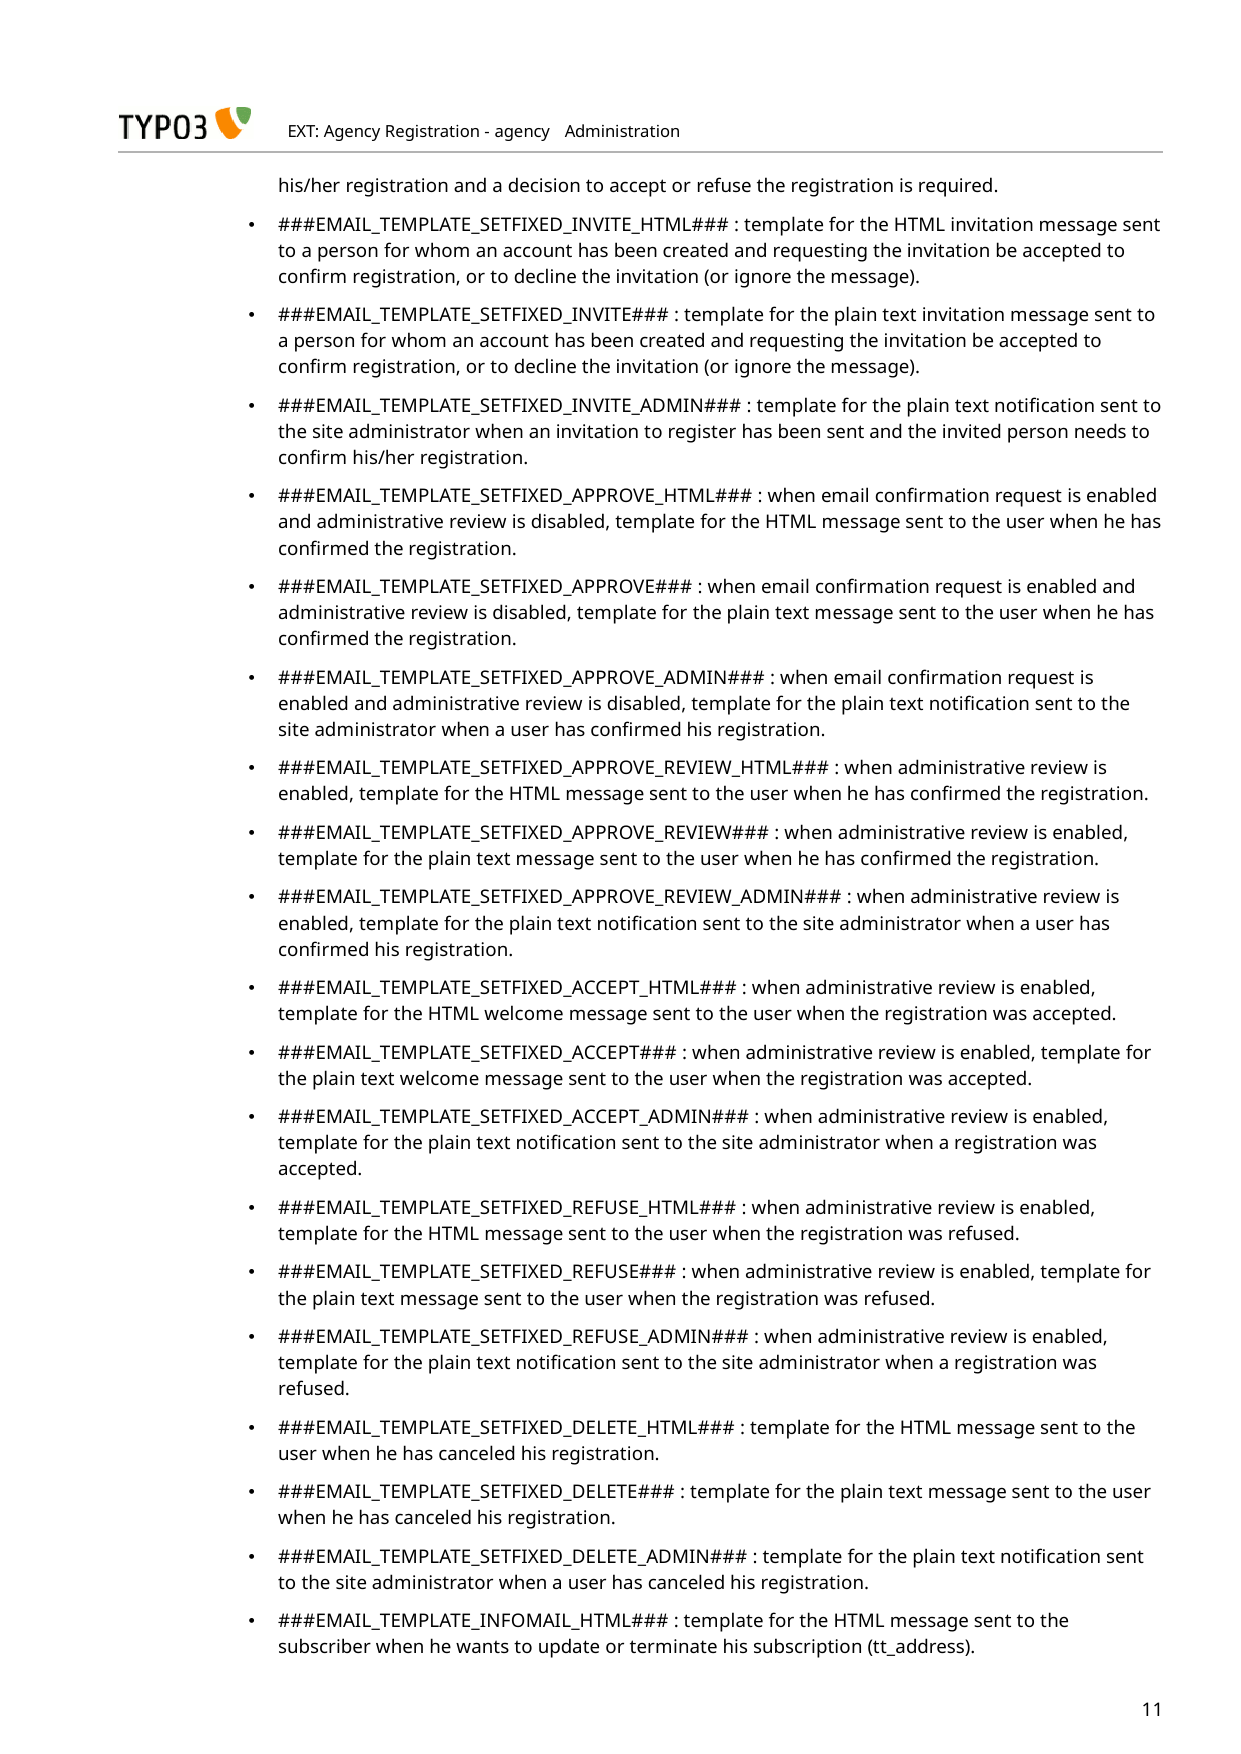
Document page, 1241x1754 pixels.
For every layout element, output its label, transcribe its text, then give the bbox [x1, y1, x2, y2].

list ###EMAIL_TEMPLATE_SETFIXED_INVITE### : template for the plain text invitation message sent to a person for whom an account has been created and requesting the invitation be accepted to confirm registration, or to decline the invitation (or ignore the message). [248, 301, 1163, 379]
list ###EMAIL_TEMPLATE_SETFIXED_APPROVE_REVIEW_ADMIN### : when administrative review is enabled, template for the plain text notification sent to the site administrator when a user has confirmed his registration. [248, 883, 1163, 962]
list ###EMAIL_TEMPLATE_SETFIXED_REFUSE### : when administrative review is enabled, template for the plain text message sent to the user when the registration was refused. [248, 1258, 1163, 1311]
list ###EMAIL_TEMPLATE_SETFIXED_ACCEPT_HTML### : when administrative review is enabled, template for the HTML welcome message sent to the user when the registration was accepted. [248, 974, 1163, 1026]
list ###EMAIL_TEMPLATE_SETFIXED_APPROVE_ADMIN### : when email confirmation request is enabled and administrative review is disabled, template for the plain text notification sent to the site administrator when a user has confirmed his registration. [248, 664, 1163, 742]
list ###EMAIL_TEMPLATE_SETFIXED_APPROVE_HTML### : when email confirmation request is enabled and administrative review is disabled, template for the HTML message sent to the user when he has confirmed the registration. [248, 482, 1163, 561]
list ###EMAIL_TEMPLATE_SETFIXED_APPROVE_REVIEW_HTML### : when administrative review is enabled, template for the HTML message sent to the user when he has confirmed the registration. [248, 754, 1163, 806]
list ###EMAIL_TEMPLATE_SETFIXED_ACCEPT_ADMIN### : when administrative review is enabled, template for the plain text notification sent to the site administrator when a registration was accepted. [248, 1103, 1163, 1181]
list ###EMAIL_TEMPLATE_SETFIXED_REFUSE_ADMIN### : when administrative review is enabled, template for the plain text notification sent to the site administrator when a registration was refused. [248, 1323, 1163, 1401]
list ###EMAIL_TEMPLATE_SETFIXED_DELETE_HTML### : template for the HTML message sent to the user when he has canceled his registration. [248, 1414, 1163, 1466]
list ###EMAIL_TEMPLATE_SETFIXED_REFUSE_HTML### : when administrative review is enabled, template for the HTML message sent to the user when the registration was refused. [248, 1194, 1163, 1246]
list ###EMAIL_TEMPLATE_SETFIXED_ACCEPT### : when administrative review is enabled, template for the plain text welcome message sent to the user when the registration was accepted. [248, 1039, 1163, 1091]
list ###EMAIL_TEMPLATE_SETFIXED_DELETE_ADMIN### : template for the plain text notification sent to the site administrator when a user has canceled his registration. [248, 1543, 1163, 1595]
list ###EMAIL_TEMPLATE_SETFIXED_INVITE_ADMIN### : template for the plain text notification sent to the site administrator when an invitation to register has been sent and the invited person needs to confirm his/her registration. [248, 392, 1163, 470]
subtitle ###EMAIL_TEMPLATE_INFOMAIL_HTML### : template for the HTML message sent to the subscriber when he wants to update or terminate his subscription (tt_address). [248, 1607, 1163, 1659]
list ###EMAIL_TEMPLATE_SETFIXED_DELETE### : template for the plain text message sent to the user when he has canceled his registration. [248, 1478, 1163, 1530]
list his/her registration and a decision to accept or refuse the registration is required. [248, 172, 1163, 198]
list ###EMAIL_TEMPLATE_SETFIXED_APPROVE_REVIEW### : when administrative review is enabled, template for the plain text message sent to the user when he has confirmed the registration. [248, 819, 1163, 871]
list ###EMAIL_TEMPLATE_SETFIXED_APPROVE### : when email confirmation request is enabled and administrative review is disabled, template for the plain text message sent to the user when he has confirmed the registration. [248, 573, 1163, 651]
picture [118, 106, 254, 139]
list ###EMAIL_TEMPLATE_SETFIXED_INVITE_HTML### : template for the HTML invitation message sent to a person for whom an account has been created and requesting the invitation be accepted to confirm registration, or to decline the invitation (or ignore the message). [248, 211, 1163, 289]
